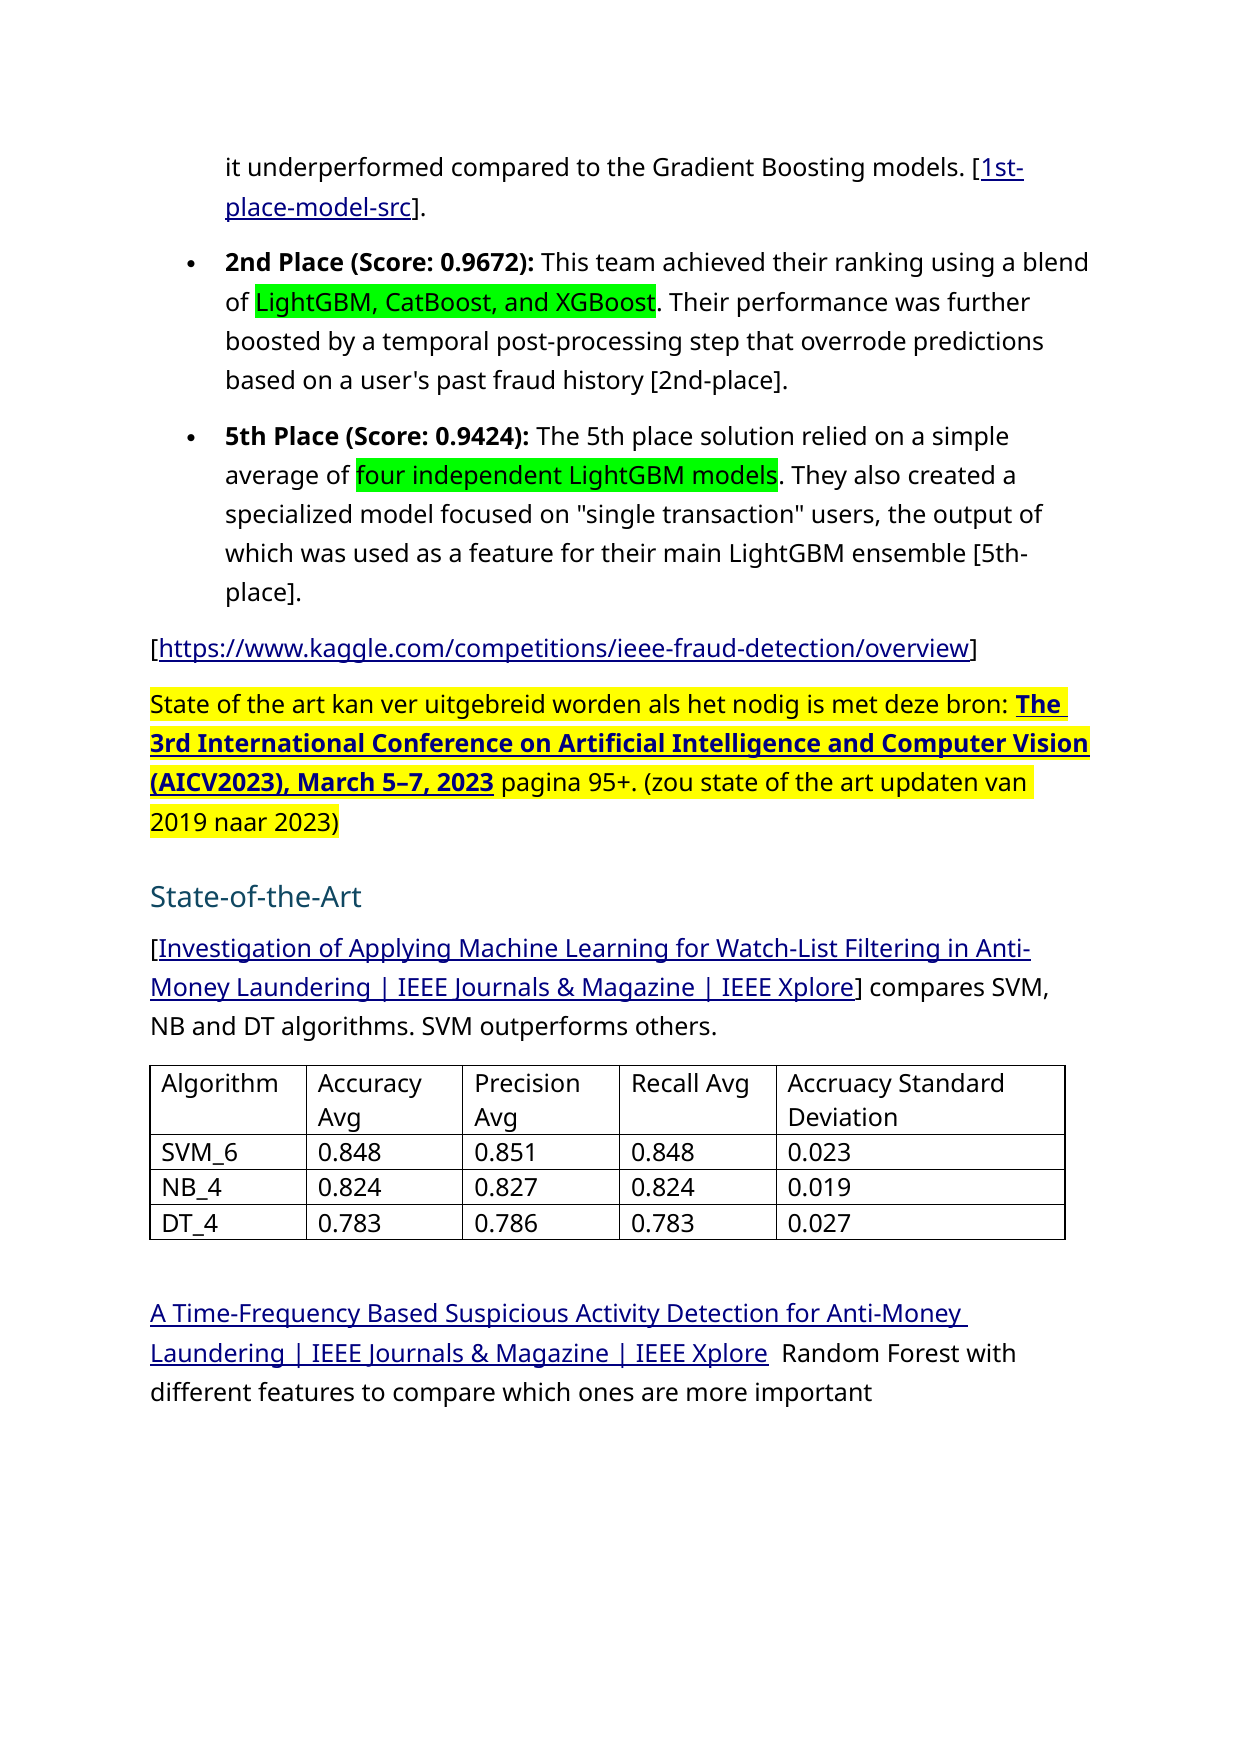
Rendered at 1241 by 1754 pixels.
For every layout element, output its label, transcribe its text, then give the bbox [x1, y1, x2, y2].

table_cell 0.019 [777, 1170, 1064, 1204]
table_header Precision Avg [463, 1066, 619, 1134]
table_cell 0.783 [307, 1205, 462, 1239]
table_cell 0.848 [307, 1135, 462, 1169]
table_cell 0.027 [777, 1205, 1064, 1239]
text [Investigation of Applying Machine Learning for Watch-List Filtering in Anti-Money Laundering | IEEE Journals & Magazine | IEEE Xplore] compares SVM, NB and DT algorithms. SVM outperforms others. [150, 931, 1090, 1043]
table_cell 0.786 [463, 1205, 619, 1239]
text A Time-Frequency Based Suspicious Activity Detection for Anti-Money Laundering | IEEE Journals & Magazine | IEEE Xplore Random Forest with different features to compare which ones are more important [150, 1296, 1090, 1408]
list 5th Place (Score: 0.9424): The 5th place solution relied on a simple average of four independent LightGBM models. They also created a specialized model focused on "single transaction" users, the output of which was used as a feature for their main LightGBM ensemble [5th-place]. [187, 418, 1090, 609]
table_cell DT_4 [151, 1205, 306, 1239]
table_header Recall Avg [620, 1066, 776, 1134]
table_cell 0.848 [620, 1135, 776, 1169]
table_header Algorithm [151, 1066, 306, 1134]
subtitle State-of-the-Art [150, 877, 1090, 916]
table_header Accruacy Standard Deviation [777, 1066, 1064, 1134]
list it underperformed compared to the Gradient Boosting models. [1st-place-model-src]. [187, 150, 1090, 223]
table_cell 0.783 [620, 1205, 776, 1239]
table_cell SVM_6 [151, 1135, 306, 1169]
text [https://www.kaggle.com/competitions/ieee-fraud-detection/overview] [150, 631, 1090, 665]
table_cell 0.023 [777, 1135, 1064, 1169]
text (AICV2023), March 5–7, 2023 pagina 95+. (zou state of the art updaten van 2019 naar 2023) [150, 757, 1090, 838]
text State of the art kan ver uitgebreid worden als het nodig is met deze bron: The 3rd International Conference on Artificial Intelligence and Computer Vision [150, 687, 1090, 755]
table_cell NB_4 [151, 1170, 306, 1204]
list 2nd Place (Score: 0.9672): This team achieved their ranking using a blend of LightGBM, CatBoost, and XGBoost. Their performance was further boosted by a temporal post-processing step that overrode predictions based on a user's past fraud history [2nd-place]. [187, 245, 1090, 397]
table_header Accuracy Avg [307, 1066, 462, 1134]
table_cell 0.851 [463, 1135, 619, 1169]
table_cell 0.824 [620, 1170, 776, 1204]
table_cell 0.827 [463, 1170, 619, 1204]
table_cell 0.824 [307, 1170, 462, 1204]
